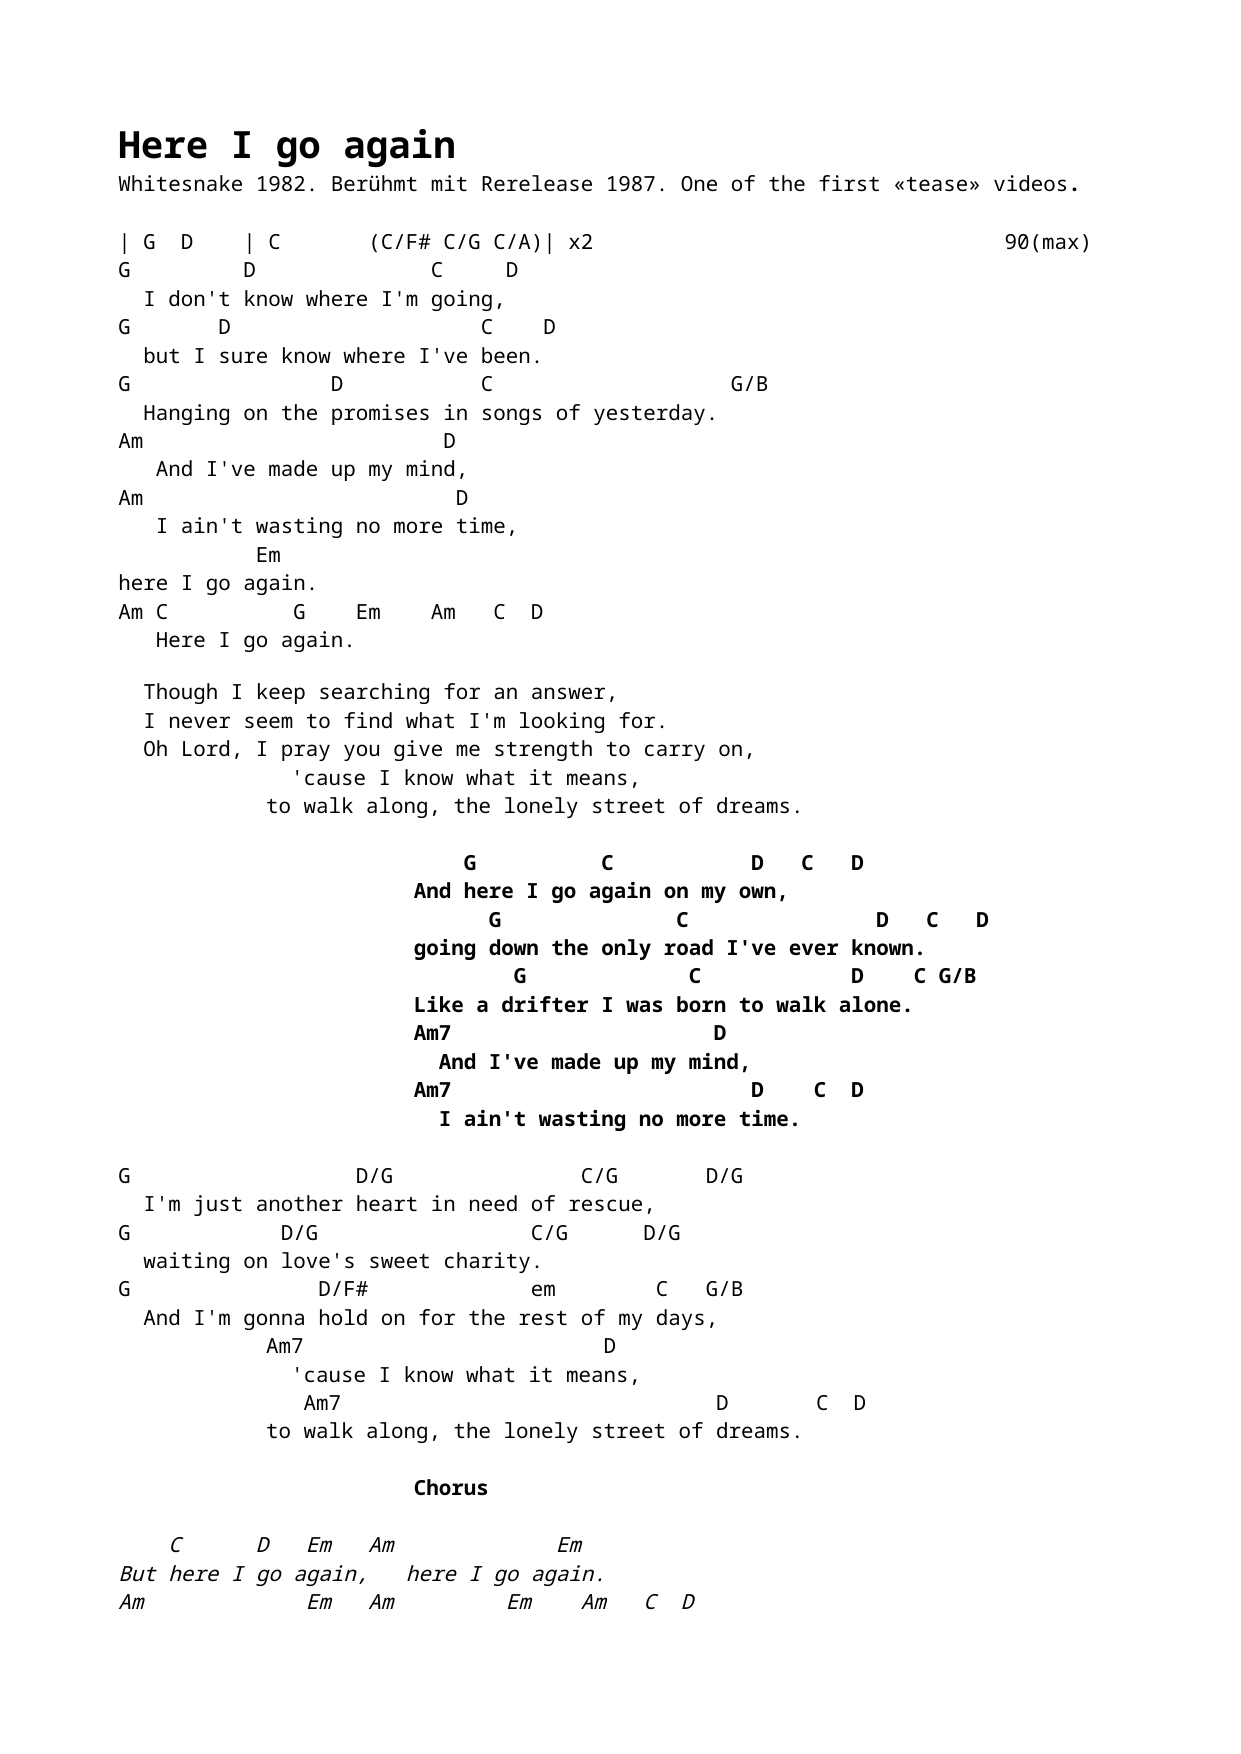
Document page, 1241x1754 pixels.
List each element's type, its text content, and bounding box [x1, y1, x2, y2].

text Am Em Am Em Am C D [118, 1587, 1122, 1616]
text going down the only road I've ever known. [413, 933, 1122, 962]
text G D C D [118, 312, 1122, 341]
text Am7 D [118, 1331, 1122, 1360]
text Here I go again Whitesnake 1982. Berühmt mit Rerelease 1987. One of the first «tease» videos. [118, 118, 1122, 198]
text Am7 D C D [413, 1075, 1122, 1104]
text Am7 D C D [266, 1388, 1122, 1417]
text And I've made up my mind, [118, 454, 1122, 483]
text Am D [118, 426, 1122, 454]
text G C D C G/B [413, 962, 1122, 990]
text | G D | C (C/F# C/G C/A)| x2 90(max) [118, 227, 1122, 256]
text G C D C D [413, 848, 1122, 876]
text G D/G C/G D/G [118, 1218, 1122, 1246]
text I don't know where I'm going, [118, 284, 1122, 312]
text I ain't wasting no more time. [413, 1104, 1122, 1132]
text Oh Lord, I pray you give me strength to carry on, [118, 734, 1122, 763]
text Hanging on the promises in songs of yesterday. [118, 398, 1122, 426]
text Like a drifter I was born to walk alone. [413, 990, 1122, 1018]
text G D/F# em C G/B [118, 1274, 1122, 1303]
text G D C D [118, 256, 1122, 284]
text Here I go again. [118, 625, 1122, 654]
text And I'm gonna hold on for the rest of my days, [118, 1303, 1122, 1331]
text But here I go again, here I go again. [118, 1559, 1122, 1587]
text 'cause I know what it means, [266, 763, 1122, 791]
text G C D C D [413, 905, 1122, 933]
text to walk along, the lonely street of dreams. [266, 791, 1122, 819]
text Em [118, 540, 1122, 568]
text And here I go again on my own, [413, 876, 1122, 905]
text I ain't wasting no more time, [118, 511, 1122, 540]
text C D Em Am Em [118, 1530, 1122, 1559]
text here I go again. [118, 568, 1122, 597]
text G D/G C/G D/G [118, 1161, 1122, 1189]
text to walk along, the lonely street of dreams. [266, 1417, 1122, 1445]
text I'm just another heart in need of rescue, [118, 1189, 1122, 1218]
text And I've made up my mind, [413, 1047, 1122, 1075]
text Am7 D [413, 1018, 1122, 1047]
text I never seem to find what I'm looking for. [118, 706, 1122, 734]
text Am D [118, 483, 1122, 511]
text 'cause I know what it means, [266, 1360, 1122, 1388]
text Am C G Em Am C D [118, 597, 1122, 625]
text waiting on love's sweet charity. [118, 1246, 1122, 1274]
text Though I keep searching for an answer, [118, 677, 1122, 706]
text Chorus [118, 1473, 1122, 1502]
text but I sure know where I've been. [118, 341, 1122, 369]
text G D C G/B [118, 369, 1122, 398]
